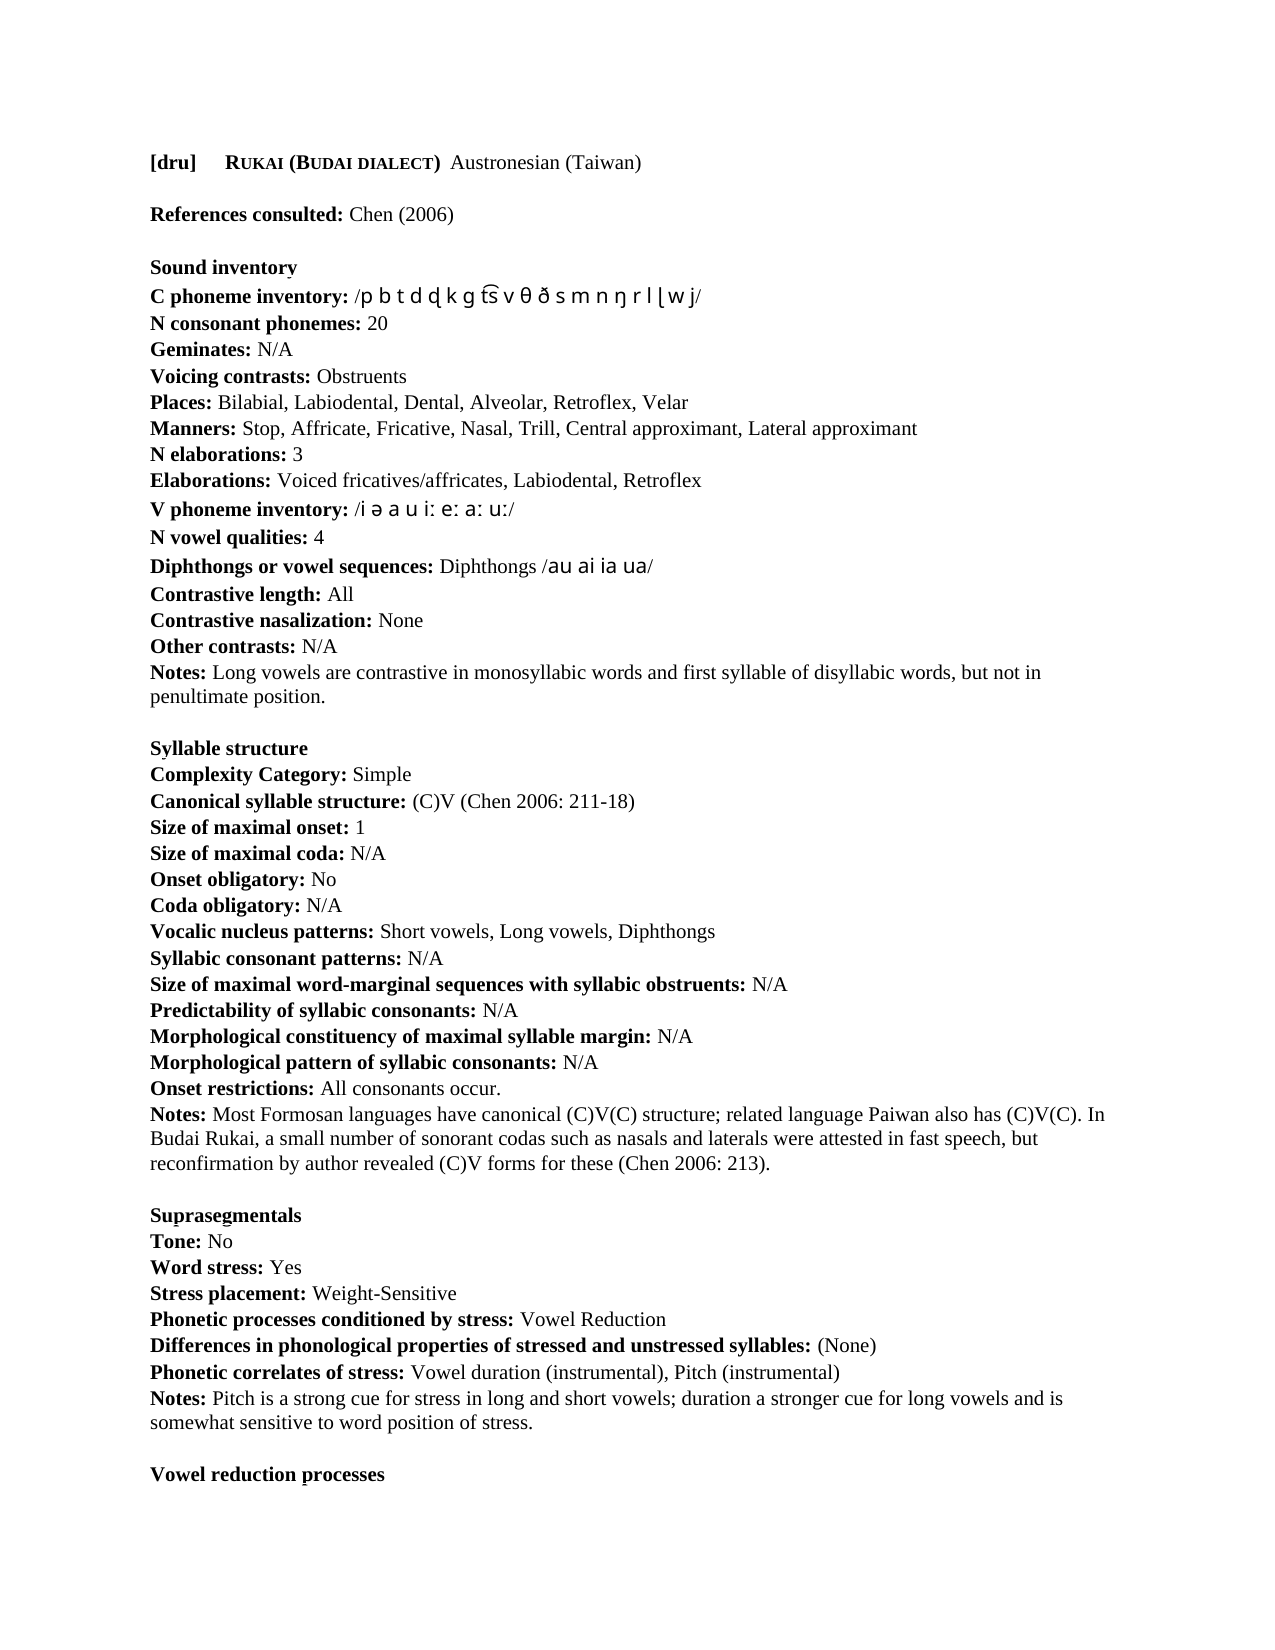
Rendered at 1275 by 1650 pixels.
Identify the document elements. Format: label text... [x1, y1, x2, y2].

text C phoneme inventory: /p b t d ɖ k ɡ t͡s v θ ð s m n ŋ r l ɭ w j/ [150, 281, 1125, 309]
text Word stress: Yes [150, 1255, 1125, 1279]
text Syllabic consonant patterns: N/A [150, 945, 1125, 969]
text Notes: Most Formosan languages have canonical (C)V(C) structure; related language Paiwan also has (C)V(C). In Budai Rukai, a small number of sonorant codas such as nasals and laterals were attested in fast speech, but reconfirmation by author revealed (C)V forms for these (Chen 2006: 213). [150, 1102, 1125, 1174]
text Geminates: N/A [150, 337, 1125, 361]
text References consulted: Chen (2006) [150, 202, 1125, 226]
text Other contrasts: N/A [150, 634, 1125, 658]
text [dru] Rukai (Budai dialect) Austronesian (Taiwan) [150, 150, 1125, 174]
text Size of maximal word-marginal sequences with syllabic obstruents: N/A [150, 972, 1125, 996]
text Size of maximal coda: N/A [150, 841, 1125, 865]
text Vowel reduction processes [150, 1462, 1125, 1486]
text Notes: Long vowels are contrastive in monosyllabic words and first syllable of disyllabic words, but not in penultimate position. [150, 660, 1125, 708]
text Contrastive nasalization: None [150, 608, 1125, 632]
text Voicing contrasts: Obstruents [150, 363, 1125, 388]
text N elaborations: 3 [150, 442, 1125, 466]
text Vocalic nucleus patterns: Short vowels, Long vowels, Diphthongs [150, 919, 1125, 943]
text Syllable structure [150, 736, 1125, 760]
text N vowel qualities: 4 [150, 525, 1125, 549]
text Sound inventory [150, 254, 1125, 279]
text Differences in phonological properties of stressed and unstressed syllables: (None) [150, 1333, 1125, 1357]
text Complexity Category: Simple [150, 762, 1125, 786]
text Notes: Pitch is a strong cue for stress in long and short vowels; duration a stronger cue for long vowels and is somewhat sensitive to word position of stress. [150, 1386, 1125, 1434]
text Coda obligatory: N/A [150, 893, 1125, 917]
text Manners: Stop, Affricate, Fricative, Nasal, Trill, Central approximant, Lateral approximant [150, 416, 1125, 440]
text Phonetic correlates of stress: Vowel duration (instrumental), Pitch (instrumental) [150, 1359, 1125, 1384]
text N consonant phonemes: 20 [150, 311, 1125, 335]
text V phoneme inventory: /i ə a u iː eː aː uː/ [150, 494, 1125, 523]
text Tone: No [150, 1229, 1125, 1253]
text Onset restrictions: All consonants occur. [150, 1076, 1125, 1100]
text Elaborations: Voiced fricatives/affricates, Labiodental, Retroflex [150, 468, 1125, 492]
text Size of maximal onset: 1 [150, 815, 1125, 839]
text Morphological constituency of maximal syllable margin: N/A [150, 1024, 1125, 1048]
text Phonetic processes conditioned by stress: Vowel Reduction [150, 1307, 1125, 1331]
text Contrastive length: All [150, 581, 1125, 606]
text Stress placement: Weight-Sensitive [150, 1281, 1125, 1305]
text Places: Bilabial, Labiodental, Dental, Alveolar, Retroflex, Velar [150, 390, 1125, 414]
text Predictability of syllabic consonants: N/A [150, 998, 1125, 1022]
text Suprasegmentals [150, 1203, 1125, 1227]
text Morphological pattern of syllabic consonants: N/A [150, 1050, 1125, 1074]
text Onset obligatory: No [150, 867, 1125, 891]
text Canonical syllable structure: (C)V (Chen 2006: 211-18) [150, 788, 1125, 813]
text Diphthongs or vowel sequences: Diphthongs /au ai ia ua/ [150, 551, 1125, 579]
